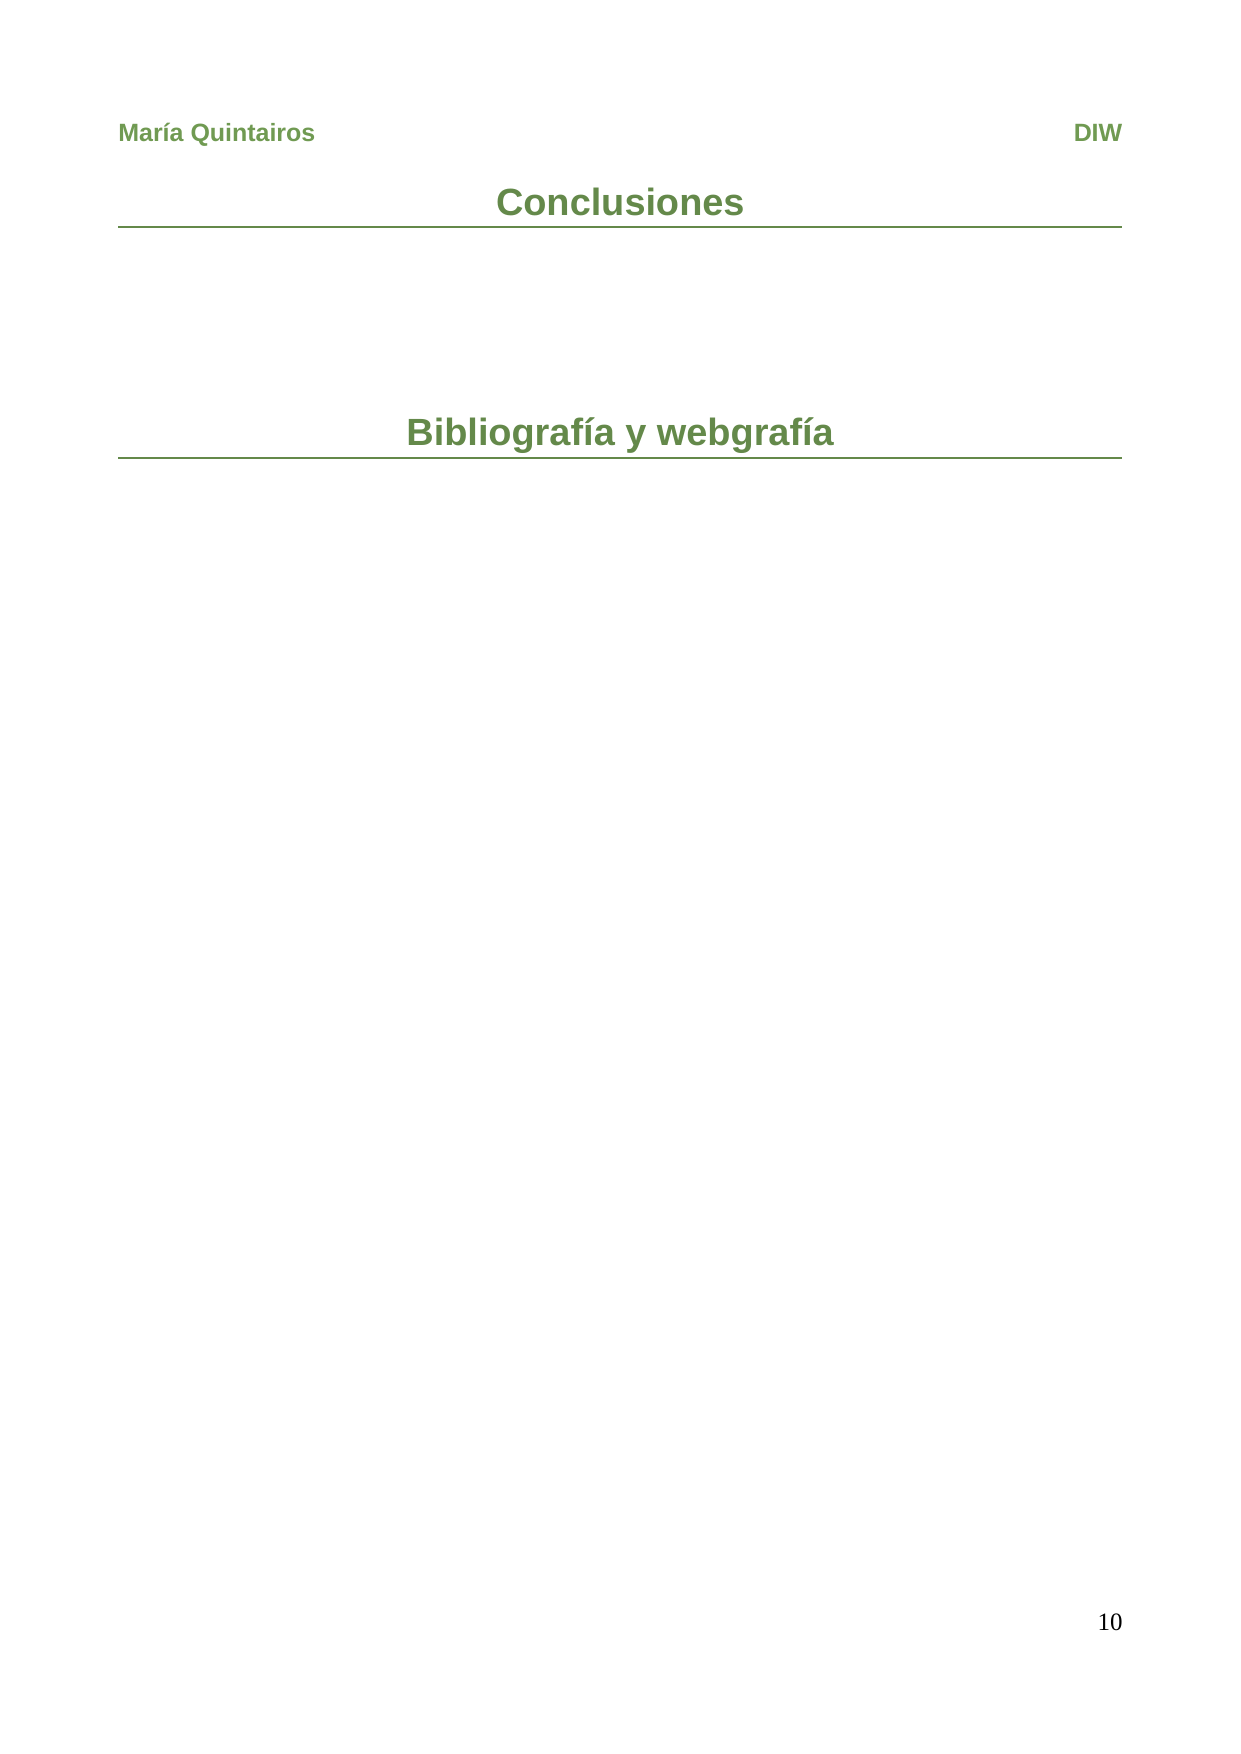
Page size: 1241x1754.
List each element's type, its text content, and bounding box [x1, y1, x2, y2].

subtitle Bibliografía y webgrafía [118, 407, 1122, 457]
subtitle Conclusiones [118, 176, 1122, 226]
